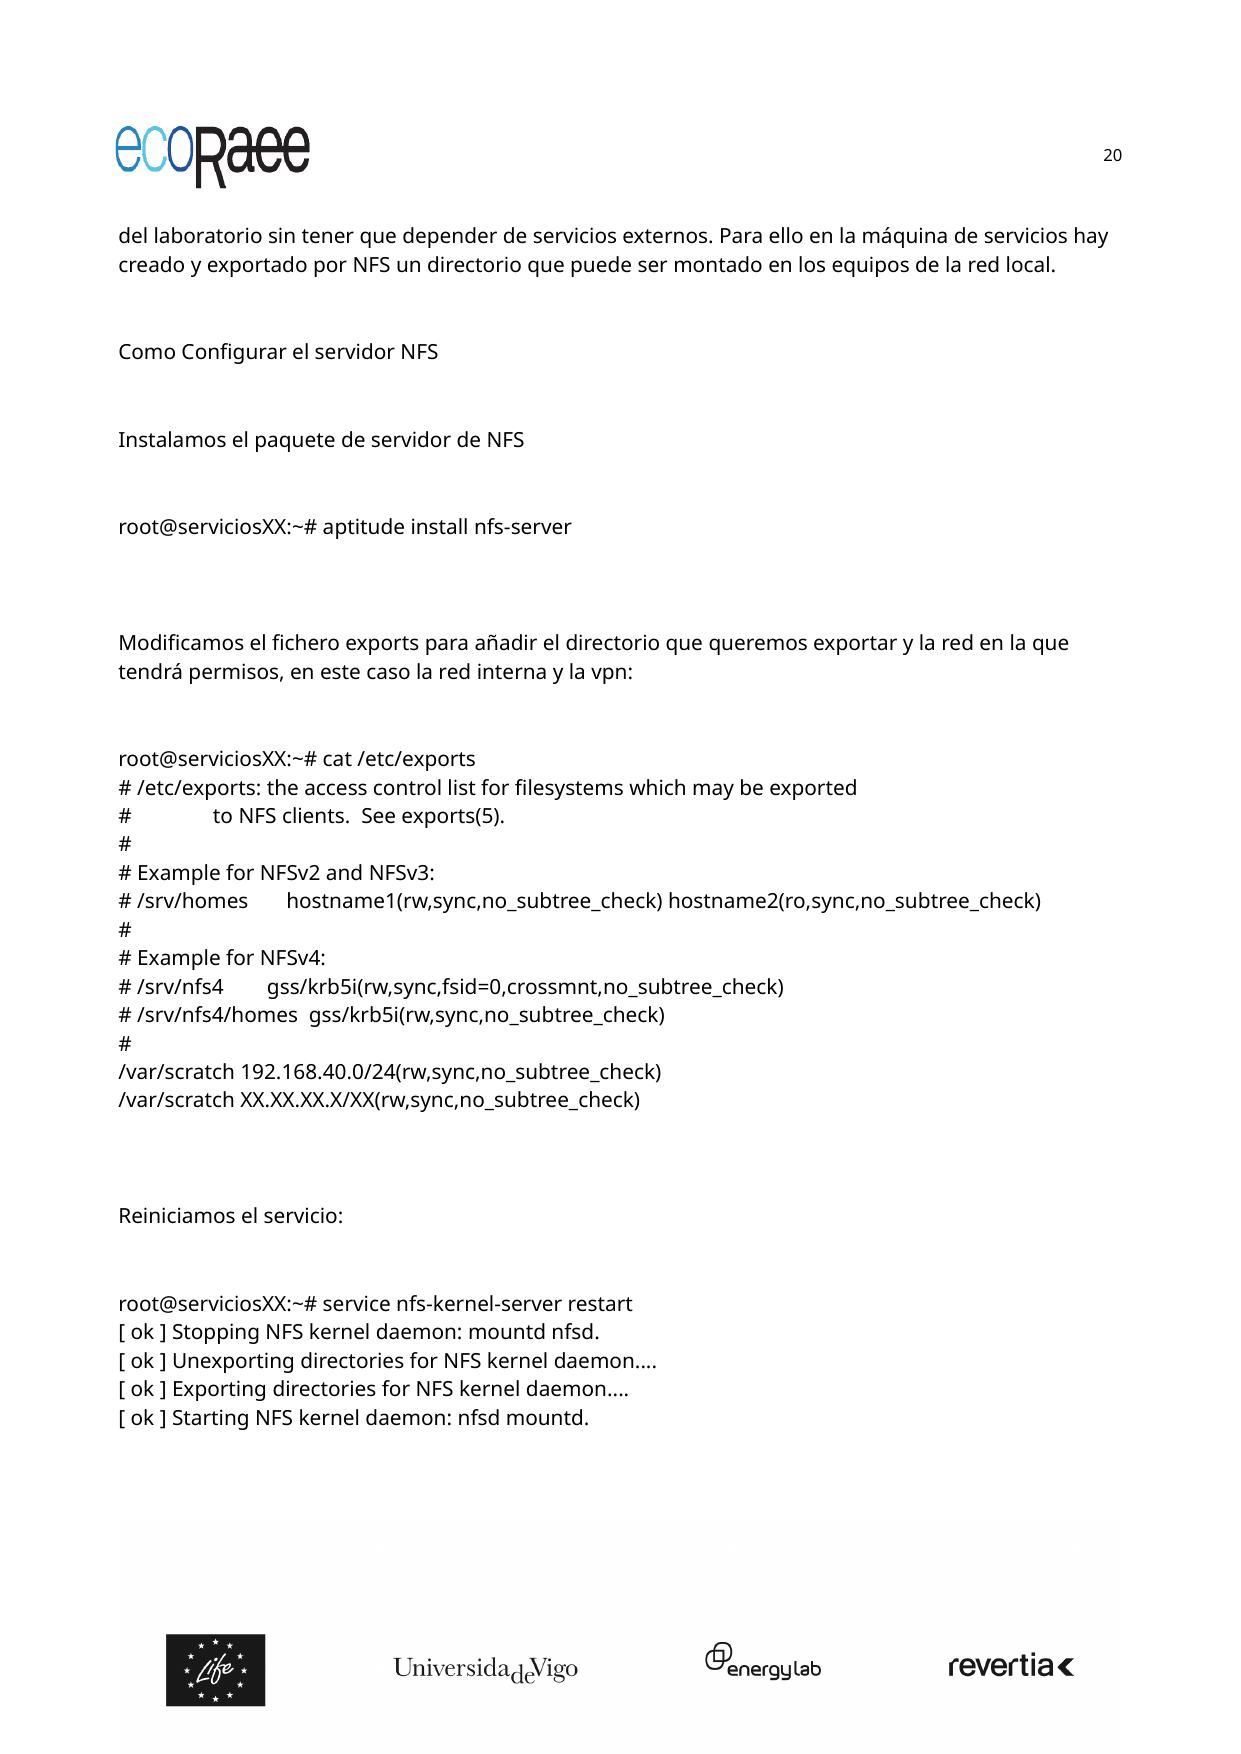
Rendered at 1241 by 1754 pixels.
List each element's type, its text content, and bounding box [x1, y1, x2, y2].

text # to NFS clients. See exports(5). [118, 801, 1122, 829]
text # [118, 915, 1122, 943]
text /var/scratch 192.168.40.0/24(rw,sync,no_subtree_check) [118, 1057, 1122, 1086]
text # [118, 1029, 1122, 1057]
text root@serviciosXX:~# service nfs-kernel-server restart [118, 1289, 1122, 1317]
text Instalamos el paquete de servidor de NFS [118, 425, 1122, 453]
text # Example for NFSv2 and NFSv3: [118, 858, 1122, 886]
text # /srv/nfs4 gss/krb5i(rw,sync,fsid=0,crossmnt,no_subtree_check) [118, 972, 1122, 1000]
text Reiniciamos el servicio: [118, 1201, 1122, 1230]
text # Example for NFSv4: [118, 943, 1122, 972]
picture [118, 1514, 1123, 1754]
text # /etc/exports: the access control list for filesystems which may be exported [118, 773, 1122, 801]
text [ ok ] Starting NFS kernel daemon: nfsd mountd. [118, 1403, 1122, 1431]
text [ ok ] Exporting directories for NFS kernel daemon.... [118, 1374, 1122, 1403]
text # [118, 829, 1122, 858]
text # /srv/nfs4/homes gss/krb5i(rw,sync,no_subtree_check) [118, 1000, 1122, 1029]
picture [114, 124, 311, 190]
text Modificamos el fichero exports para añadir el directorio que queremos exportar y la red en la que tendrá permisos, en este caso la red interna y la vpn: [118, 628, 1122, 685]
text Como Configurar el servidor NFS [118, 337, 1122, 366]
text [ ok ] Unexporting directories for NFS kernel daemon.... [118, 1346, 1122, 1374]
text # /srv/homes hostname1(rw,sync,no_subtree_check) hostname2(ro,sync,no_subtree_check) [118, 886, 1122, 915]
text root@serviciosXX:~# aptitude install nfs-server [118, 512, 1122, 541]
text [ ok ] Stopping NFS kernel daemon: mountd nfsd. [118, 1317, 1122, 1346]
text root@serviciosXX:~# cat /etc/exports [118, 744, 1122, 773]
text del laboratorio sin tener que depender de servicios externos. Para ello en la máquina de servicios hay creado y exportado por NFS un directorio que puede ser montado en los equipos de la red local. [118, 221, 1122, 278]
text /var/scratch XX.XX.XX.X/XX(rw,sync,no_subtree_check) [118, 1086, 1122, 1114]
